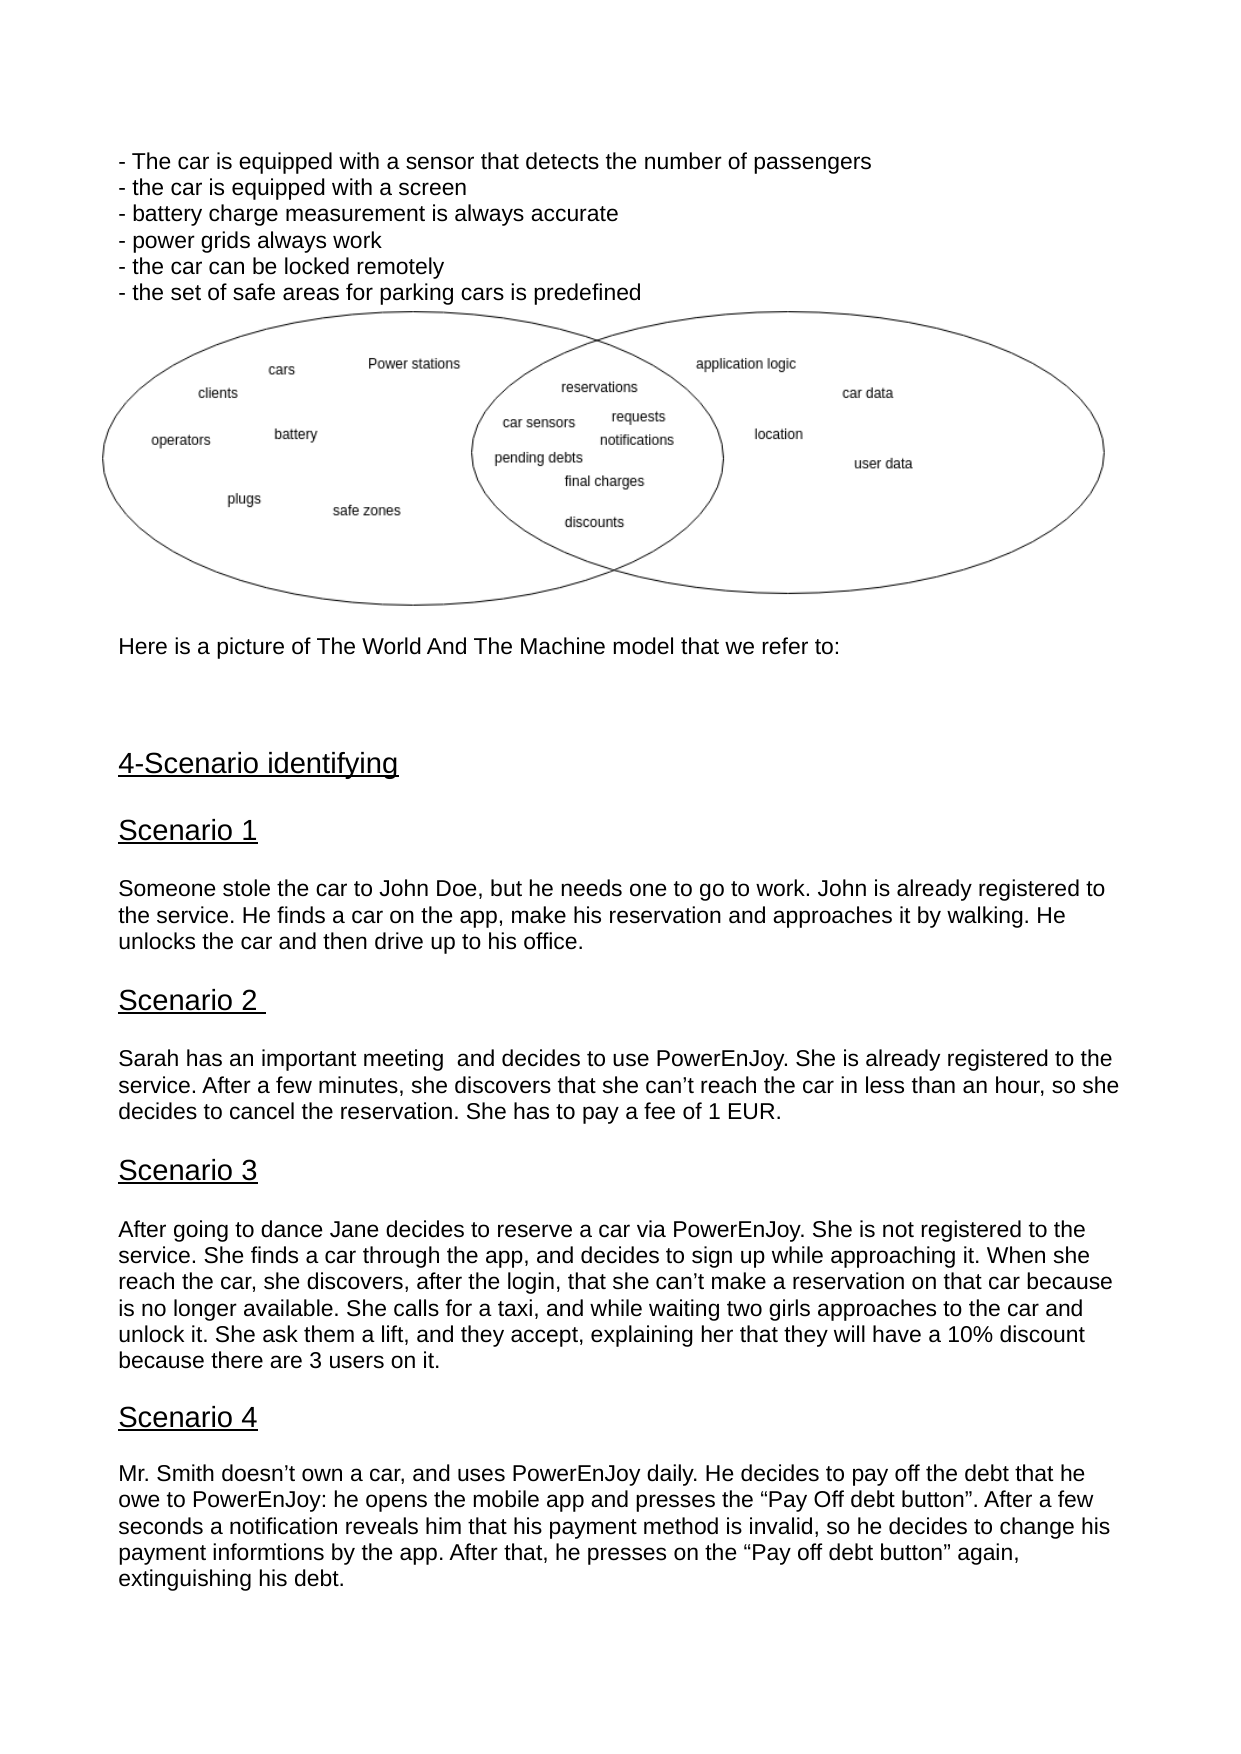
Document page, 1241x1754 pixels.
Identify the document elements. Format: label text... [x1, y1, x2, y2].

text Scenario 3 [118, 1153, 1122, 1187]
text After going to dance Jane decides to reserve a car via PowerEnJoy. She is not registered to the service. She finds a car through the app, and decides to sign up while approaching it. When she reach the car, she discovers, after the login, that she can’t make a reservation on that car because is no longer available. She calls for a taxi, and while waiting two girls approaches to the car and unlock it. She ask them a lift, and they accept, explaining her that they will have a 10% discount because there are 3 users on it. [118, 1216, 1122, 1374]
text - battery charge measurement is always accurate [118, 200, 1122, 227]
text - the car can be locked remotely [118, 253, 1122, 279]
text Mr. Smith doesn’t own a car, and uses PowerEnJoy daily. He decides to pay off the debt that he owe to PowerEnJoy: he opens the mobile app and presses the “Pay Off debt button”. After a few seconds a notification reveals him that his payment method is invalid, so he decides to change his payment informtions by the app. After that, he presses on the “Pay off debt button” again, extinguishing his debt. [118, 1460, 1122, 1592]
text Scenario 4 [118, 1400, 1122, 1433]
text Scenario 1 [118, 813, 1122, 847]
text - The car is equipped with a sensor that detects the number of passengers [118, 148, 1122, 174]
text Sarah has an important meeting and decides to use PowerEnJoy. She is already registered to the service. After a few minutes, she discovers that she can’t reach the car in less than an hour, so she decides to cancel the reservation. She has to pay a fee of 1 EUR. [118, 1045, 1122, 1124]
text Scenario 2 [118, 983, 1122, 1017]
text - power grids always work [118, 227, 1122, 253]
text Someone stole the car to John Doe, but he needs one to go to work. John is already registered to the service. He finds a car on the app, make his reservation and approaches it by walking. He unlocks the car and then drive up to his office. [118, 875, 1122, 954]
text - the car is equipped with a screen [118, 174, 1122, 200]
text 4-Scenario identifying [118, 746, 1122, 779]
text - the set of safe areas for parking cars is predefined [118, 279, 1122, 306]
text Here is a picture of The World And The Machine model that we refer to: [118, 633, 1122, 660]
